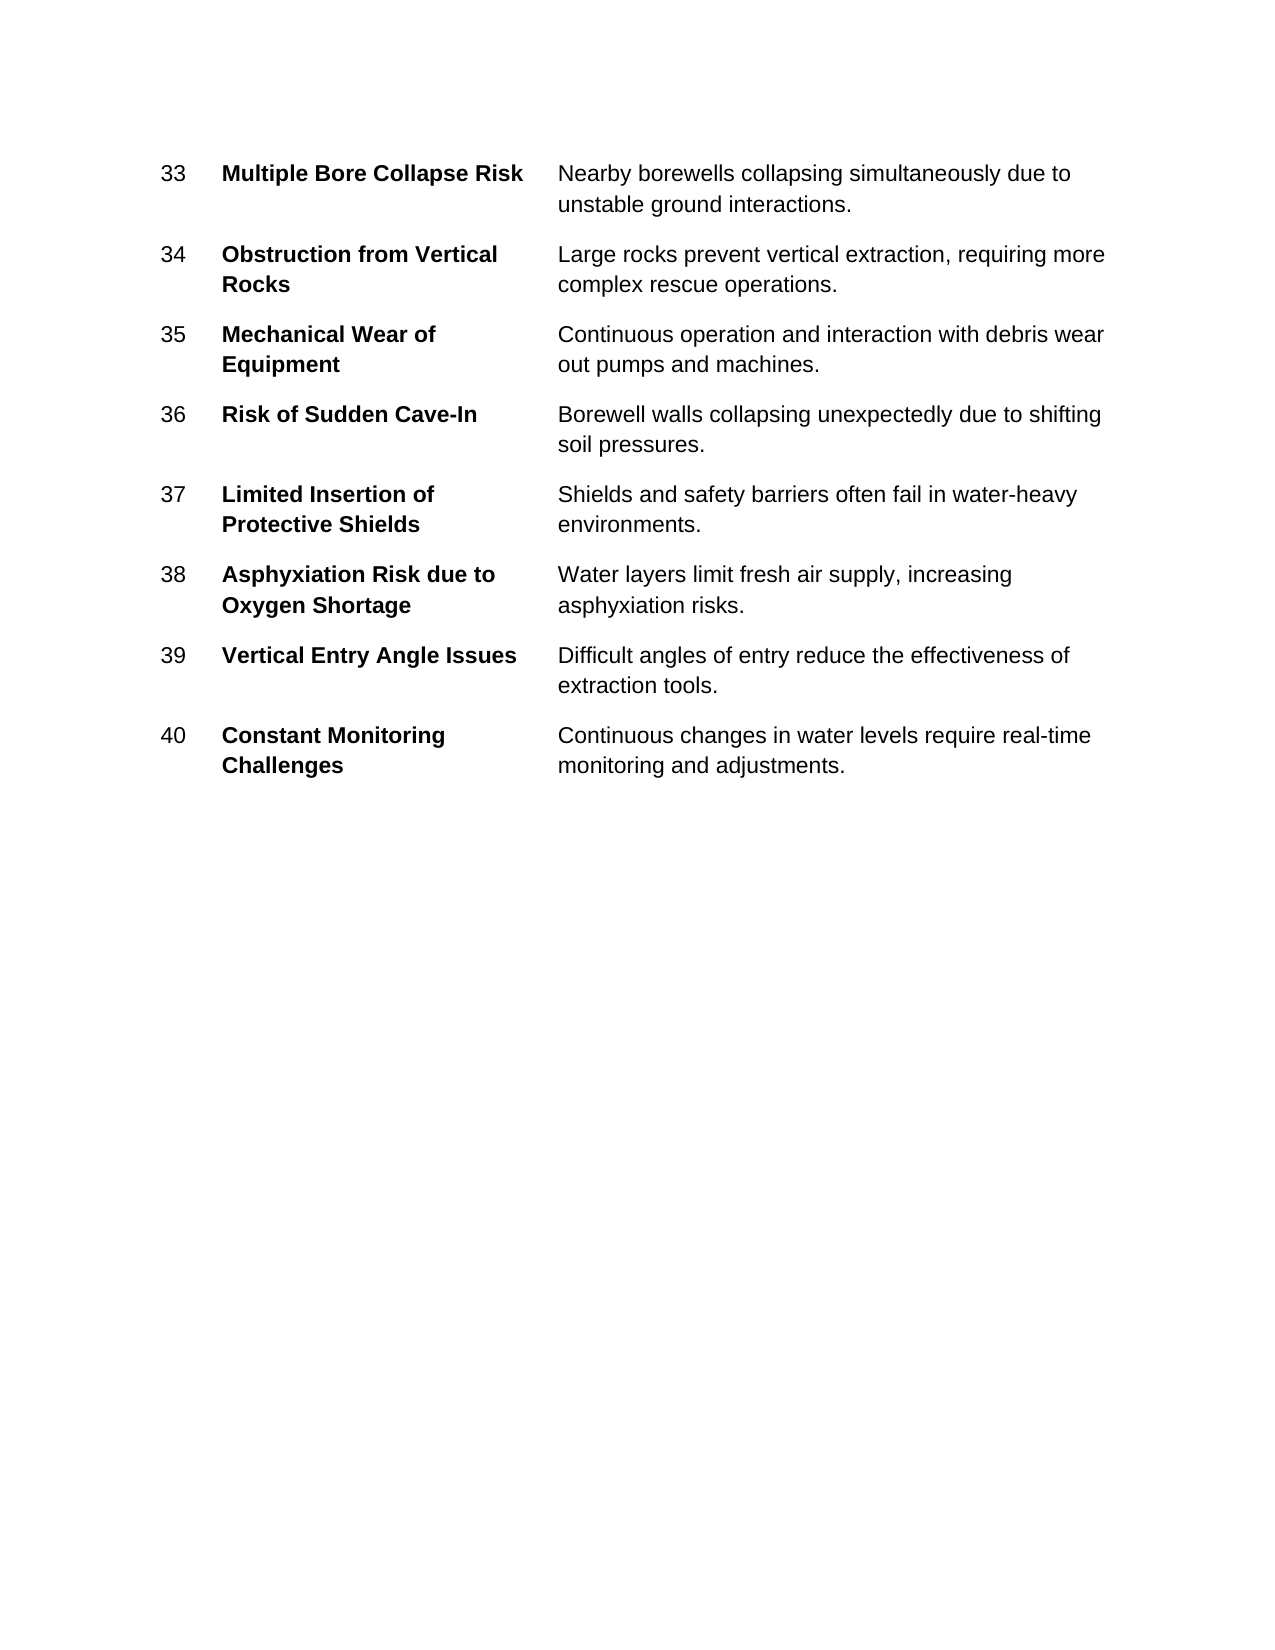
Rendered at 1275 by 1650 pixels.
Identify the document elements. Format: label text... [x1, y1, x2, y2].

table_cell 38 [150, 551, 211, 631]
table_cell Shields and safety barriers often fail in water-heavy environments. [547, 471, 1125, 551]
table_cell Obstruction from Vertical Rocks [211, 230, 547, 310]
table_cell Risk of Sudden Cave-In [211, 391, 547, 471]
table_cell 36 [150, 391, 211, 471]
table_cell Limited Insertion of Protective Shields [211, 471, 547, 551]
table_cell Mechanical Wear of Equipment [211, 310, 547, 391]
table_cell Borewell walls collapsing unexpectedly due to shifting soil pressures. [547, 391, 1125, 471]
table_cell Asphyxiation Risk due to Oxygen Shortage [211, 551, 547, 631]
table_cell 33 [150, 150, 211, 230]
table_cell Continuous operation and interaction with debris wear out pumps and machines. [547, 310, 1125, 391]
table_cell 39 [150, 631, 211, 711]
table_cell 34 [150, 230, 211, 310]
table_cell 37 [150, 471, 211, 551]
table_cell Multiple Bore Collapse Risk [211, 150, 547, 230]
table_cell Vertical Entry Angle Issues [211, 631, 547, 711]
table_cell 40 [150, 711, 211, 792]
table_cell 35 [150, 310, 211, 391]
table_cell Continuous changes in water levels require real-time monitoring and adjustments. [547, 711, 1125, 792]
table_cell Nearby borewells collapsing simultaneously due to unstable ground interactions. [547, 150, 1125, 230]
table_cell Constant Monitoring Challenges [211, 711, 547, 792]
table_cell Water layers limit fresh air supply, increasing asphyxiation risks. [547, 551, 1125, 631]
table_cell Difficult angles of entry reduce the effectiveness of extraction tools. [547, 631, 1125, 711]
table_cell Large rocks prevent vertical extraction, requiring more complex rescue operations. [547, 230, 1125, 310]
